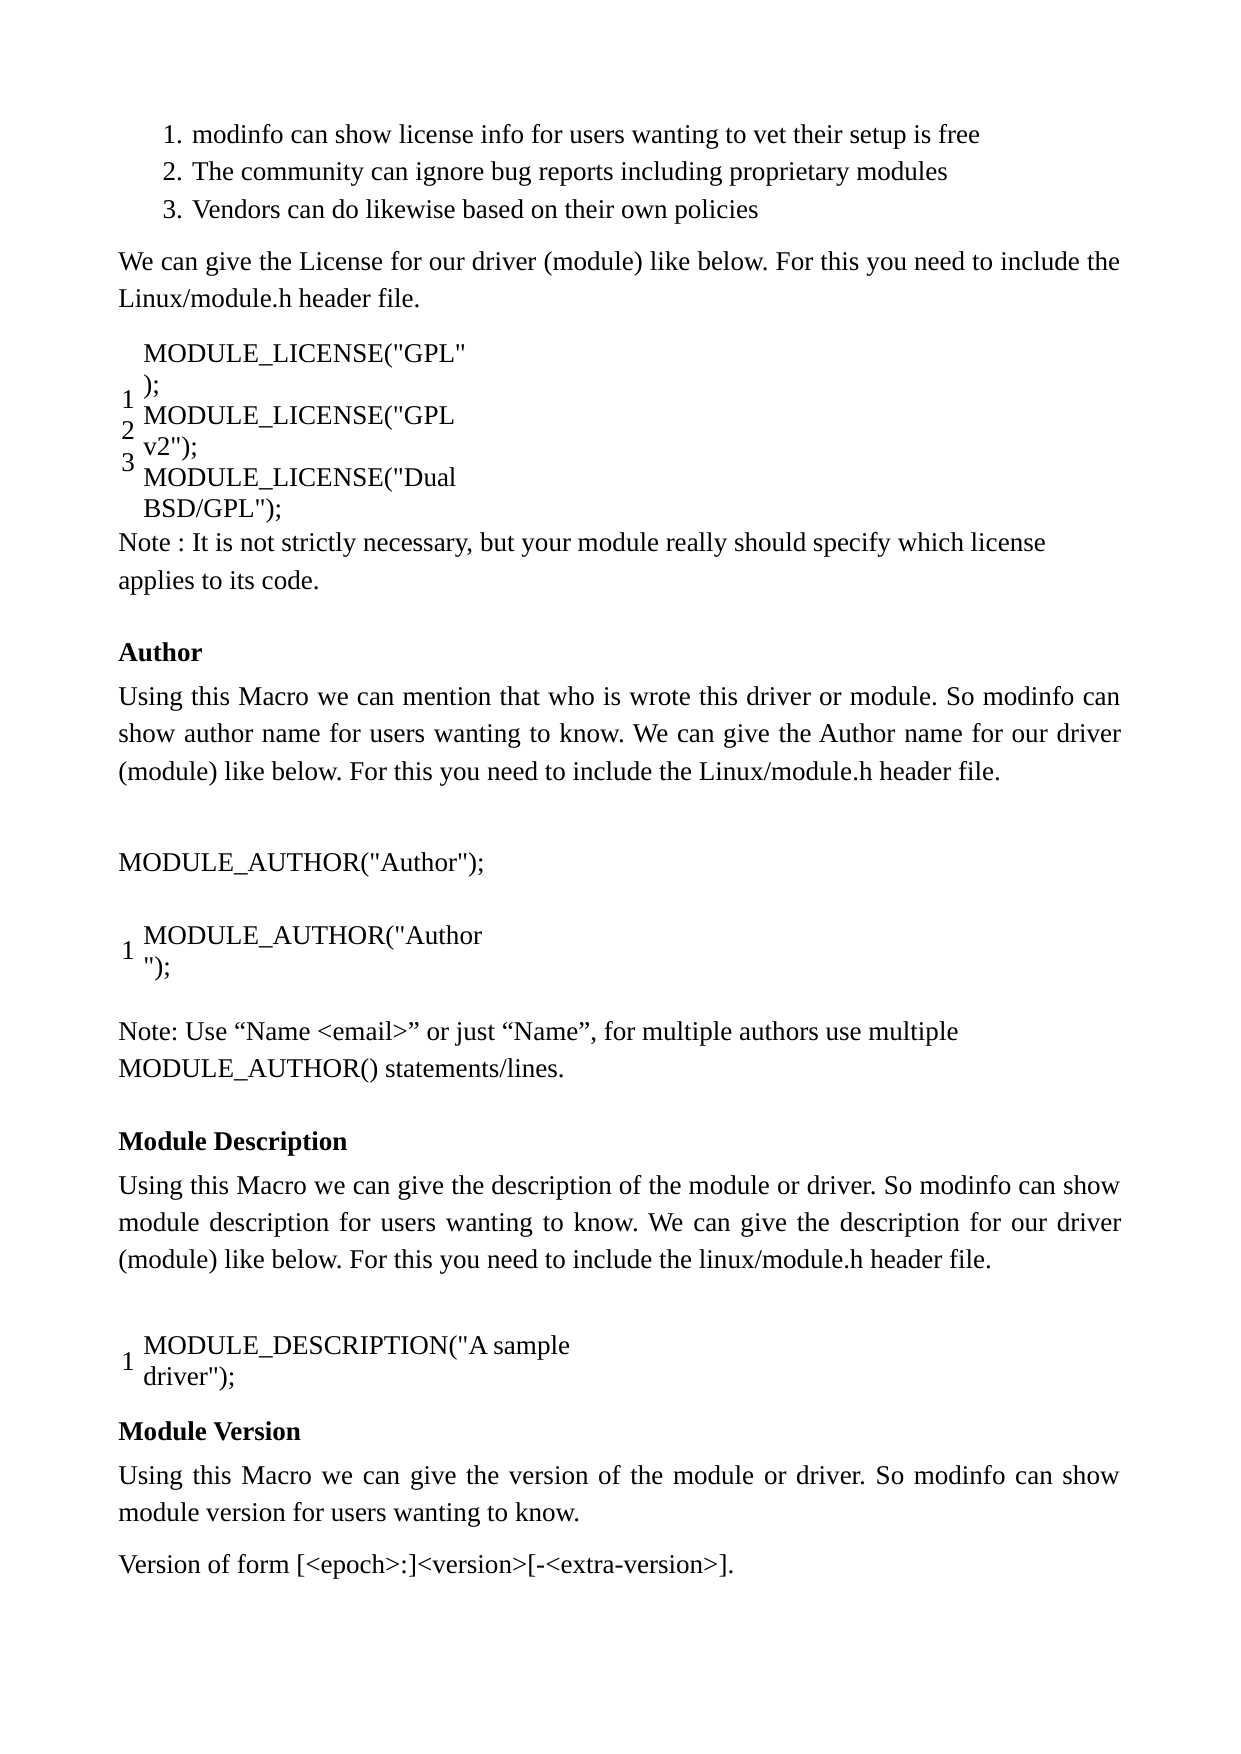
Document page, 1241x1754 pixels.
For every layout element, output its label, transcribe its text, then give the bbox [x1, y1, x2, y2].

table_header MODULE_AUTHOR("Author"); [140, 916, 494, 984]
text Using this Macro we can give the version of the module or driver. So modinfo can show module version for users wanting to know. [118, 1459, 1122, 1527]
table_header 1 [118, 1326, 140, 1394]
text Version of form [<epoch>:]<version>[-<extra-version>]. [118, 1548, 1122, 1579]
table_header 1 2 3 [118, 334, 140, 526]
text Note: Use “Name <email>” or just “Name”, for multiple authors use multiple MODULE_AUTHOR() statements/lines. [118, 1015, 1122, 1083]
table_header MODULE_LICENSE("GPL"); MODULE_LICENSE("GPL v2"); MODULE_LICENSE("Dual BSD/GPL"); [140, 334, 469, 526]
subtitle Module Version [118, 1415, 1122, 1446]
text MODULE_AUTHOR("Author"); [118, 846, 1122, 877]
subtitle Module Description [118, 1125, 1122, 1156]
list The community can ignore bug reports including proprietary modules [162, 155, 1122, 187]
subtitle Author [118, 636, 1122, 668]
table_header 1 [118, 916, 140, 984]
text We can give the License for our driver (module) like below. For this you need to include the Linux/module.h header file. [118, 244, 1122, 313]
list modinfo can show license info for users wanting to vet their setup is free [162, 118, 1122, 149]
text Using this Macro we can mention that who is wrote this driver or module. So modinfo can show author name for users wanting to know. We can give the Author name for our driver (module) like below. For this you need to include the Linux/module.h header file. [118, 680, 1122, 786]
table_header MODULE_DESCRIPTION("A sample driver"); [140, 1326, 643, 1394]
list Vendors can do likewise based on their own policies [162, 193, 1122, 224]
text Using this Macro we can give the description of the module or driver. So modinfo can show module description for users wanting to know. We can give the description for our driver (module) like below. For this you need to include the linux/module.h header file. [118, 1169, 1122, 1274]
text Note : It is not strictly necessary, but your module really should specify which license applies to its code. [118, 526, 1122, 595]
